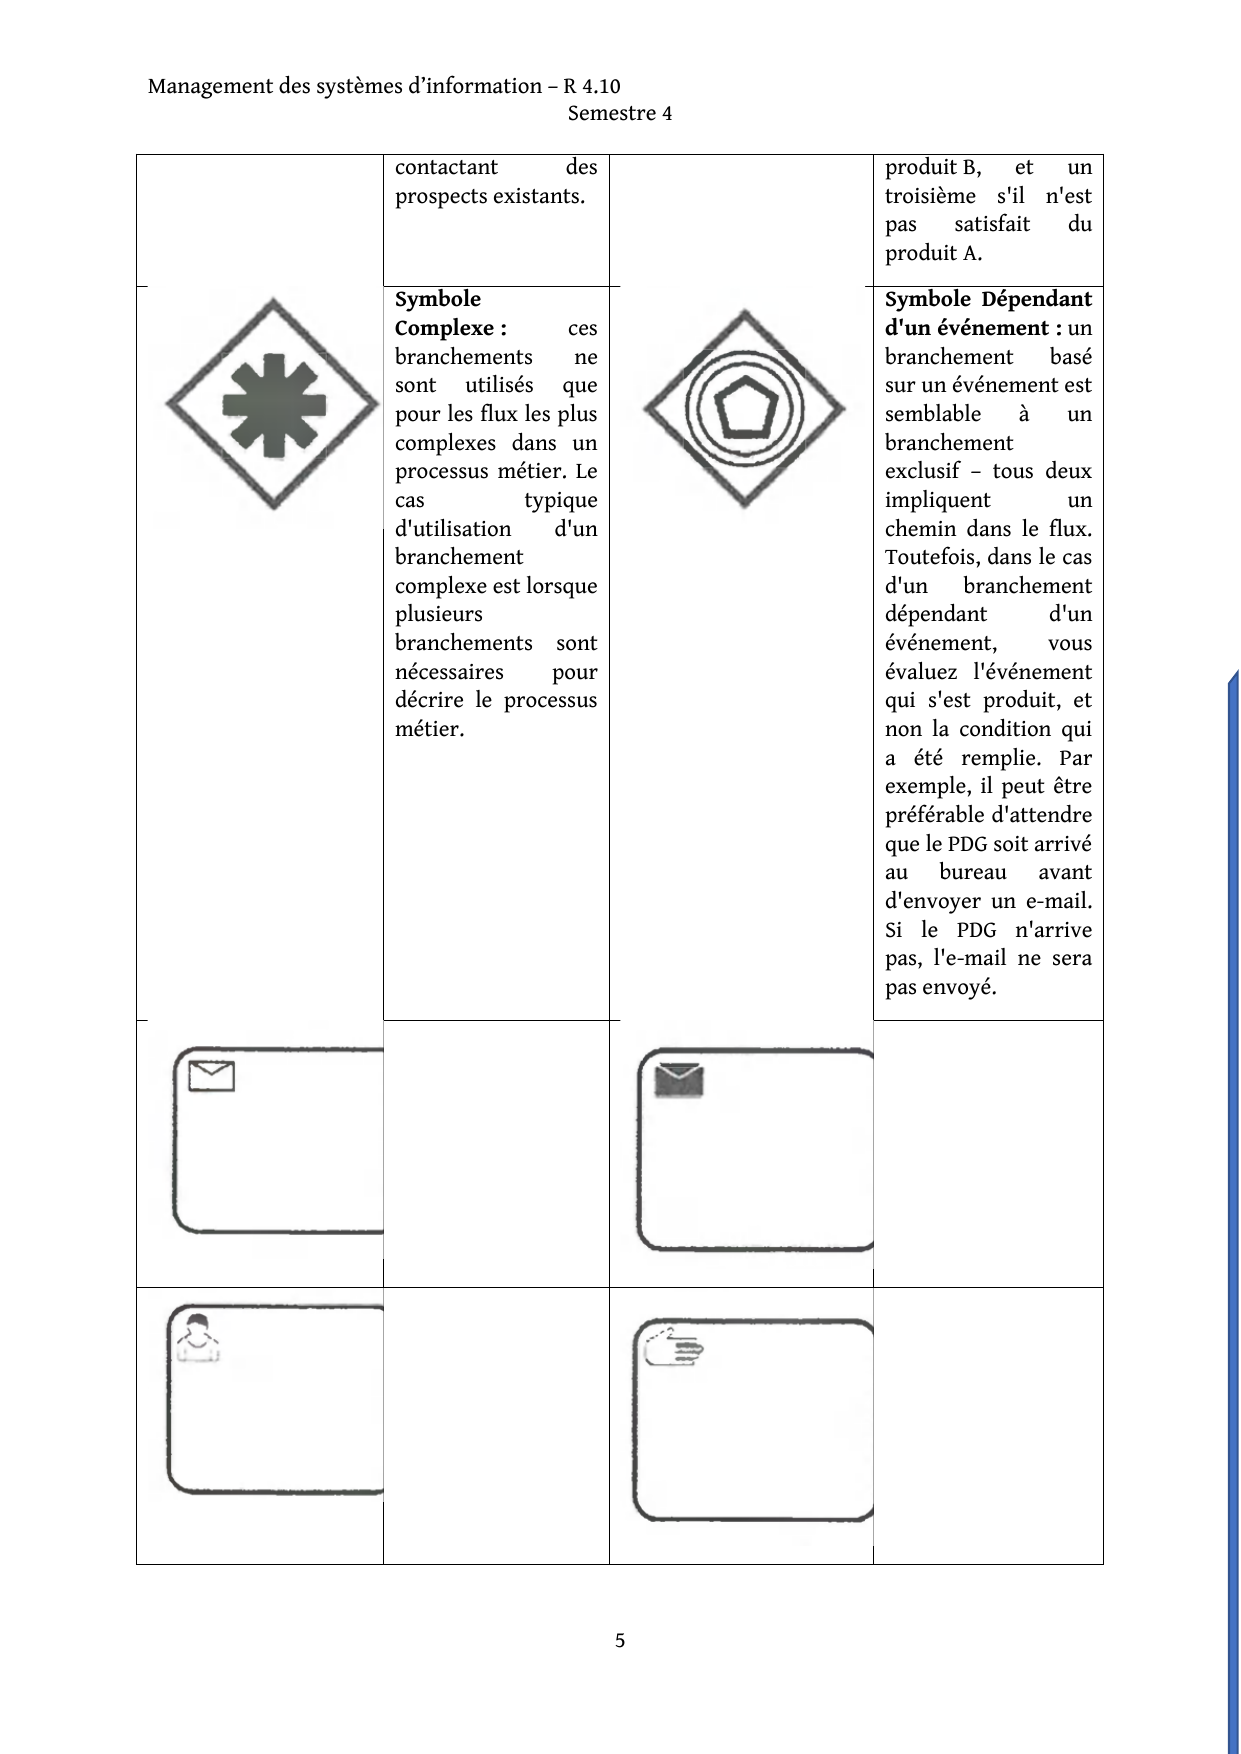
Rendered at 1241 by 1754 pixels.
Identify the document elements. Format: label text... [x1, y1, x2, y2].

table_cell Symbole Dépendant d'un événement : un branchement basé sur un événement est semblable à un branchement exclusif – tous deux impliquent un chemin dans le flux. Toutefois, dans le cas d'un branchement dépendant d'un événement, vous évaluez l'événement qui s'est produit, et non la condition qui a été remplie. Par exemple, il peut être préférable d'attendre que le PDG soit arrivé au bureau avant d'envoyer un e-mail. Si le PDG n'arrive pas, l'e-mail ne sera pas envoyé. [874, 287, 1103, 1019]
table_cell contactant des prospects existants. [384, 155, 609, 286]
table_cell [610, 1288, 873, 1564]
picture [147, 286, 384, 529]
table_cell produit B, et un troisième s'il n'est pas satisfait du produit A. [874, 155, 1103, 286]
table_cell [874, 1021, 1103, 1287]
table_cell [610, 155, 873, 286]
table_cell [137, 155, 383, 286]
table_cell [384, 1288, 609, 1564]
picture [147, 1020, 384, 1259]
table_cell [384, 1021, 609, 1287]
table_cell [610, 1021, 873, 1287]
picture [620, 1288, 874, 1546]
picture [620, 1020, 874, 1269]
picture [147, 1288, 384, 1502]
table_cell [610, 287, 873, 1019]
table_cell [137, 287, 383, 1019]
table_cell Symbole Complexe : ces branchements ne sont utilisés que pour les flux les plus complexes dans un processus métier. Le cas typique d'utilisation d'un branchement complexe est lorsque plusieurs branchements sont nécessaires pour décrire le processus métier. [384, 287, 609, 1019]
table_cell [137, 1021, 383, 1287]
table_cell [874, 1288, 1103, 1564]
picture [620, 286, 866, 528]
table_cell [137, 1288, 383, 1564]
